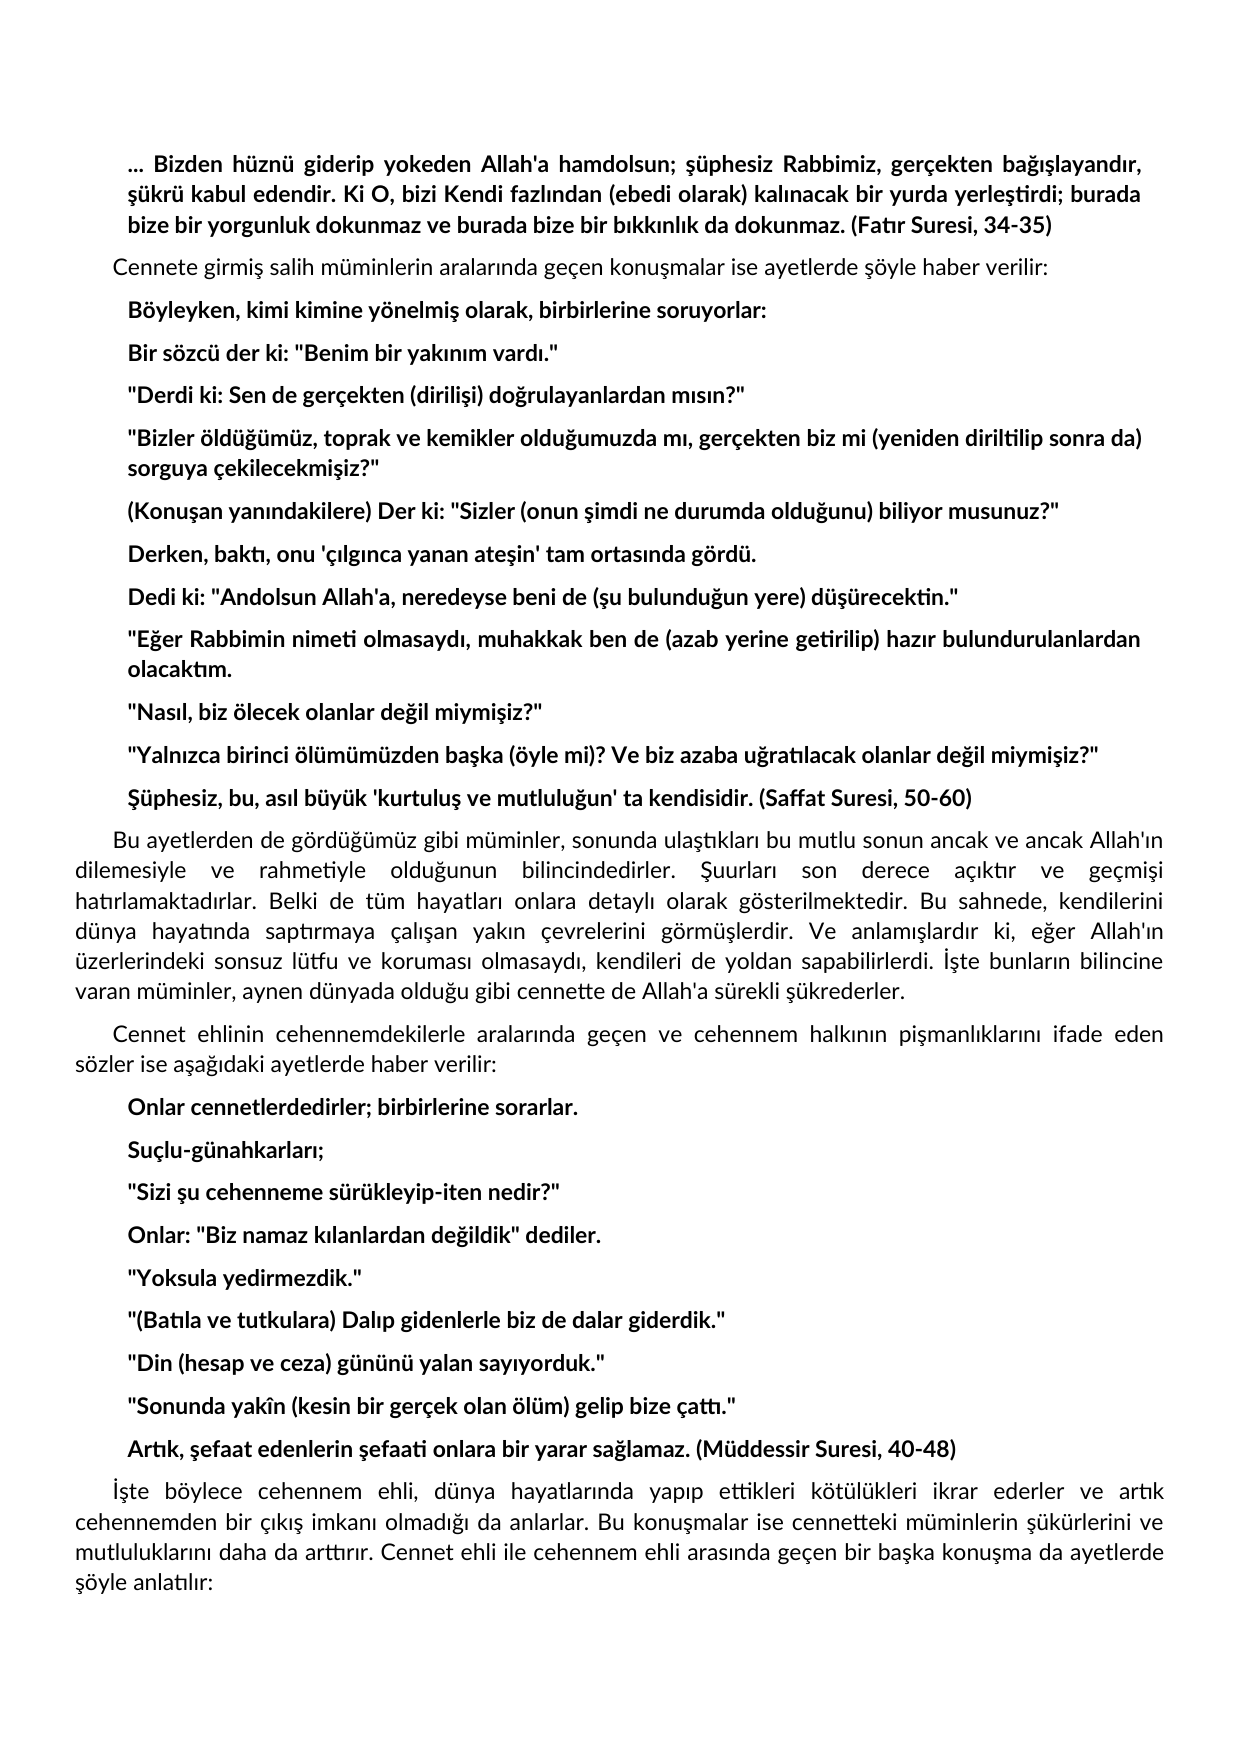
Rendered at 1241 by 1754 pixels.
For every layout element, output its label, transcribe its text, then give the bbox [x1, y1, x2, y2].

text Şüphesiz, bu, asıl büyük 'kurtuluş ve mutluluğun' ta kendisidir. (Saffat Suresi, 50-60) [127, 783, 1143, 811]
text "Yalnızca birinci ölümümüzden başka (öyle mi)? Ve biz azaba uğratılacak olanlar değil miymişiz?" [127, 741, 1143, 768]
text "(Batıla ve tutkulara) Dalıp gidenlerle biz de dalar giderdik." [127, 1306, 1143, 1334]
text "Bizler öldüğümüz, toprak ve kemikler olduğumuzda mı, gerçekten biz mi (yeniden diriltilip sonra da) sorguya çekilecekmişiz?" [127, 424, 1143, 482]
text "Din (hesap ve ceza) gününü yalan sayıyorduk." [127, 1349, 1143, 1376]
text Böyleyken, kimi kimine yönelmiş olarak, birbirlerine soruyorlar: [127, 296, 1143, 323]
text Onlar cennetlerdedirler; birbirlerine sorarlar. [127, 1093, 1143, 1120]
text "Sizi şu cehenneme sürükleyip-iten nedir?" [127, 1178, 1143, 1206]
text Cennete girmiş salih müminlerin aralarında geçen konuşmalar ise ayetlerde şöyle haber verilir: [75, 253, 1165, 281]
text "Sonunda yakîn (kesin bir gerçek olan ölüm) gelip bize çattı." [127, 1392, 1143, 1419]
text "Yoksula yedirmezdik." [127, 1263, 1143, 1291]
text Cennet ehlinin cehennemdekilerle aralarında geçen ve cehennem halkının pişmanlıklarını ifade eden sözler ise aşağıdaki ayetlerde haber verilir: [75, 1020, 1165, 1077]
text Derken, baktı, onu 'çılgınca yanan ateşin' tam ortasında gördü. [127, 539, 1143, 567]
text (Konuşan yanındakilere) Der ki: "Sizler (onun şimdi ne durumda olduğunu) biliyor musunuz?" [127, 497, 1143, 524]
text ... Bizden hüznü giderip yokeden Allah'a hamdolsun; şüphesiz Rabbimiz, gerçekten bağışlayandır, şükrü kabul edendir. Ki O, bizi Kendi fazlından (ebedi olarak) kalınacak bir yurda yerleştirdi; burada bize bir yorgunluk dokunmaz ve burada bize bir bıkkınlık da dokunmaz. (Fatır Suresi, 34-35) [127, 150, 1143, 238]
text Bu ayetlerden de gördüğümüz gibi müminler, sonunda ulaştıkları bu mutlu sonun ancak ve ancak Allah'ın dilemesiyle ve rahmetiyle olduğunun bilincindedirler. Şuurları son derece açıktır ve geçmişi hatırlamaktadırlar. Belki de tüm hayatları onlara detaylı olarak gösterilmektedir. Bu sahnede, kendilerini dünya hayatında saptırmaya çalışan yakın çevrelerini görmüşlerdir. Ve anlamışlardır ki, eğer Allah'ın üzerlerindeki sonsuz lütfu ve koruması olmasaydı, kendileri de yoldan sapabilirlerdi. İşte bunların bilincine varan müminler, aynen dünyada olduğu gibi cennette de Allah'a sürekli şükrederler. [75, 826, 1165, 1004]
text Onlar: "Biz namaz kılanlardan değildik" dediler. [127, 1221, 1143, 1248]
text Artık, şefaat edenlerin şefaati onlara bir yarar sağlamaz. (Müddessir Suresi, 40-48) [127, 1434, 1143, 1462]
text Bir sözcü der ki: "Benim bir yakınım vardı." [127, 338, 1143, 366]
text Suçlu-günahkarları; [127, 1135, 1143, 1163]
text İşte böylece cehennem ehli, dünya hayatlarında yapıp ettikleri kötülükleri ikrar ederler ve artık cehennemden bir çıkış imkanı olmadığı da anlarlar. Bu konuşmalar ise cennetteki müminlerin şükürlerini ve mutluluklarını daha da arttırır. Cennet ehli ile cehennem ehli arasında geçen bir başka konuşma da ayetlerde şöyle anlatılır: [75, 1477, 1165, 1595]
text "Derdi ki: Sen de gerçekten (dirilişi) doğrulayanlardan mısın?" [127, 381, 1143, 409]
text "Eğer Rabbimin nimeti olmasaydı, muhakkak ben de (azab yerine getirilip) hazır bulundurulanlardan olacaktım. [127, 625, 1143, 683]
text "Nasıl, biz ölecek olanlar değil miymişiz?" [127, 698, 1143, 725]
text Dedi ki: "Andolsun Allah'a, neredeyse beni de (şu bulunduğun yere) düşürecektin." [127, 582, 1143, 610]
